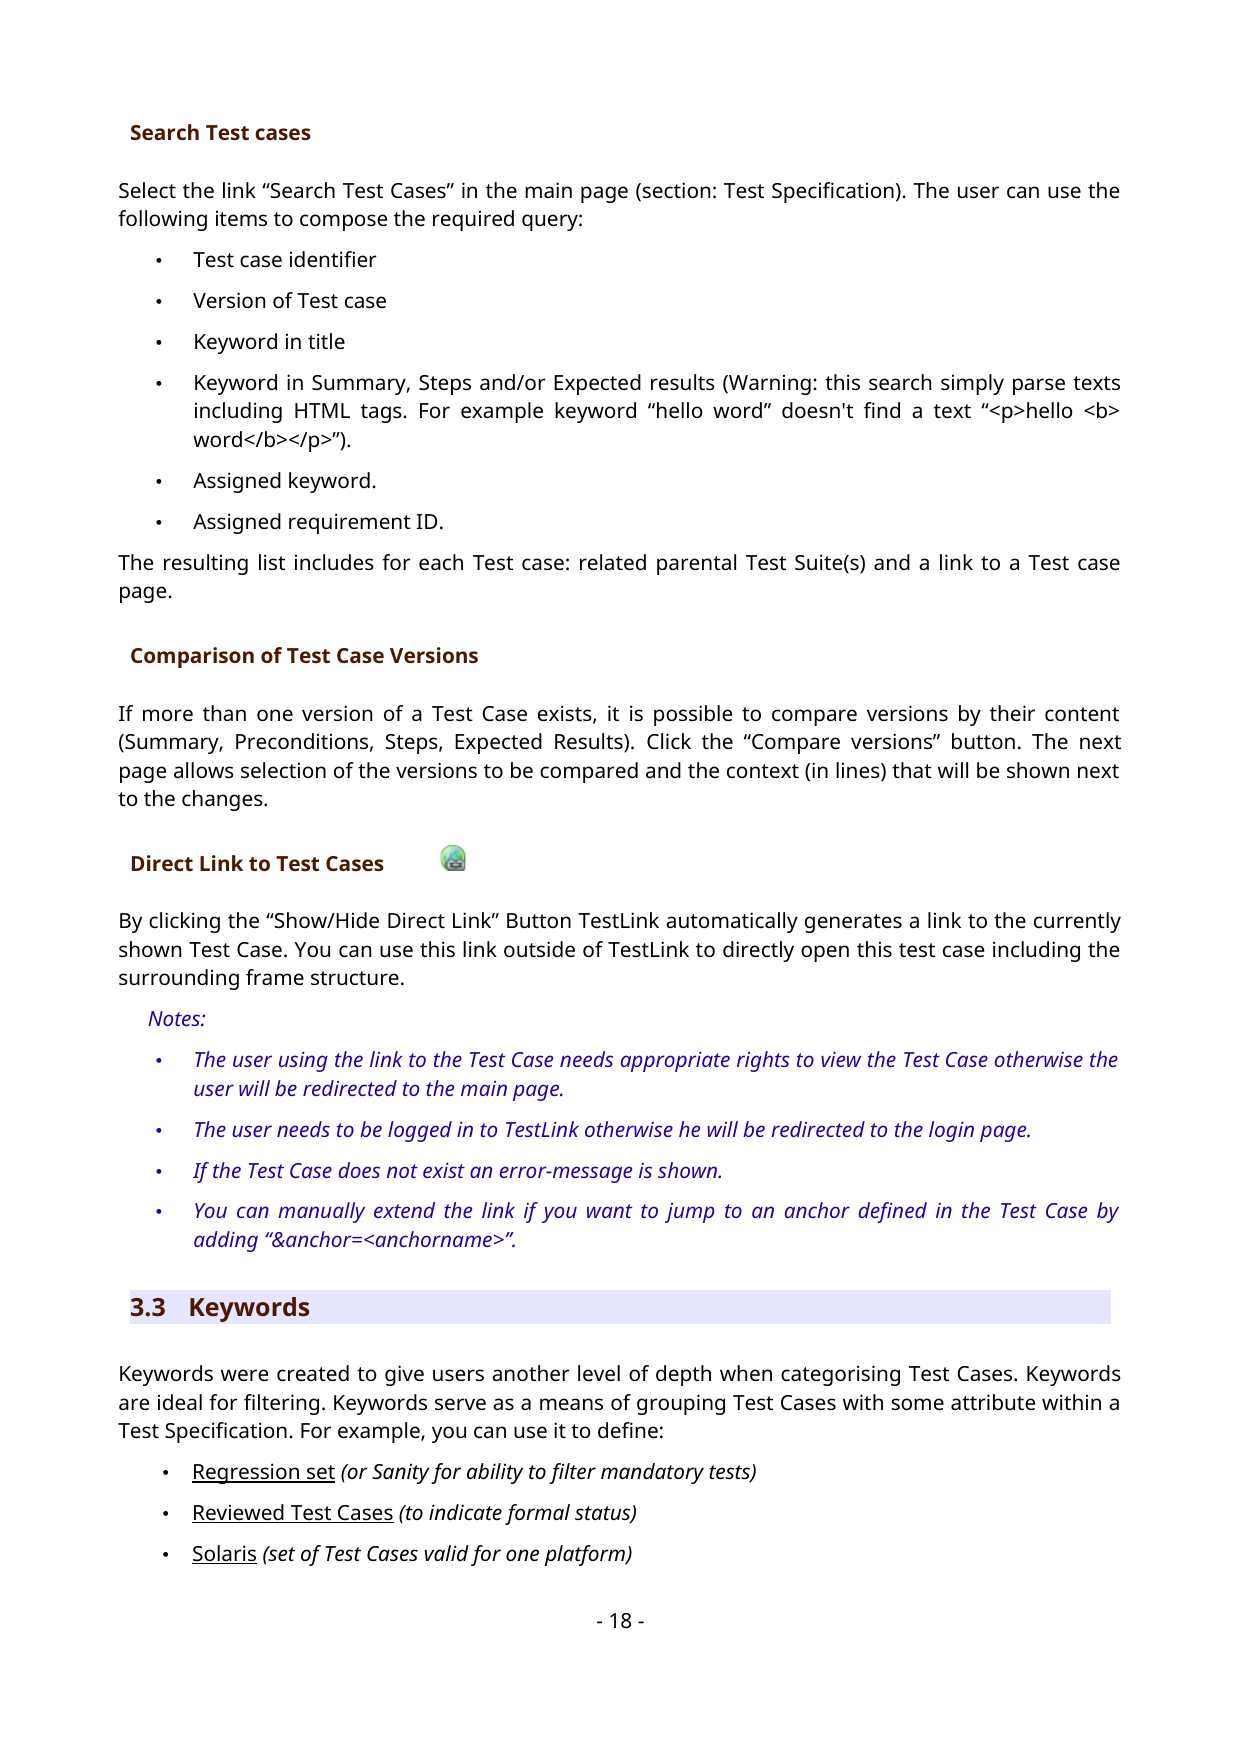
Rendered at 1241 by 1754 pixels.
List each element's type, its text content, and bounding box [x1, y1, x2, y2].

subtitle Search Test cases [130, 118, 1111, 147]
list The user needs to be logged in to TestLink otherwise he will be redirected to the login page. [156, 1115, 1122, 1143]
list Keyword in title [156, 327, 1122, 356]
picture [440, 845, 466, 871]
subtitle Comparison of Test Case Versions [130, 641, 1111, 669]
list Keyword in Summary, Steps and/or Expected results (Warning: this search simply parse texts including HTML tags. For example keyword “hello word” doesn't find a text “<p>hello <b> word</b></p>”). [156, 368, 1122, 453]
list You can manually extend the link if you want to jump to an anchor defined in the Test Case by adding “&anchor=<anchorname>”. [156, 1197, 1122, 1253]
list Assigned requirement ID. [156, 507, 1122, 535]
text By clicking the “Show/Hide Direct Link” Button TestLink automatically generates a link to the currently shown Test Case. You can use this link outside of TestLink to directly open this test case including the surrounding frame structure. [118, 907, 1122, 992]
list Test case identifier [156, 245, 1122, 274]
subtitle Keywords [130, 1290, 1111, 1324]
text The resulting list includes for each Test case: related parental Test Suite(s) and a link to a Test case page. [118, 548, 1122, 605]
subtitle Direct Link to Test Cases [130, 849, 1111, 877]
text Select the link “Search Test Cases” in the main page (section: Test Specification). The user can use the following items to compose the required query: [118, 176, 1122, 233]
list Version of Test case [156, 286, 1122, 315]
text If more than one version of a Test Case exists, it is possible to compare versions by their content (Summary, Preconditions, Steps, Expected Results). Click the “Compare versions” button. The next page allows selection of the versions to be compared and the context (in lines) that will be shown next to the changes. [118, 699, 1122, 813]
text Notes: [148, 1004, 1093, 1033]
text Keywords were created to give users another level of depth when categorising Test Cases. Keywords are ideal for filtering. Keywords serve as a means of grouping Test Cases with some attribute within a Test Specification. For example, you can use it to define: [118, 1359, 1122, 1444]
list Reviewed Test Cases (to indicate formal status) [162, 1498, 1122, 1526]
list The user using the link to the Test Case needs appropriate rights to view the Test Case otherwise the user will be redirected to the main page. [156, 1045, 1122, 1102]
list If the Test Case does not exist an error-message is shown. [156, 1156, 1122, 1184]
list Assigned keyword. [156, 466, 1122, 494]
list Solaris (set of Test Cases valid for one platform) [162, 1539, 1122, 1567]
list Regression set (or Sanity for ability to filter mandatory tests) [162, 1457, 1122, 1485]
